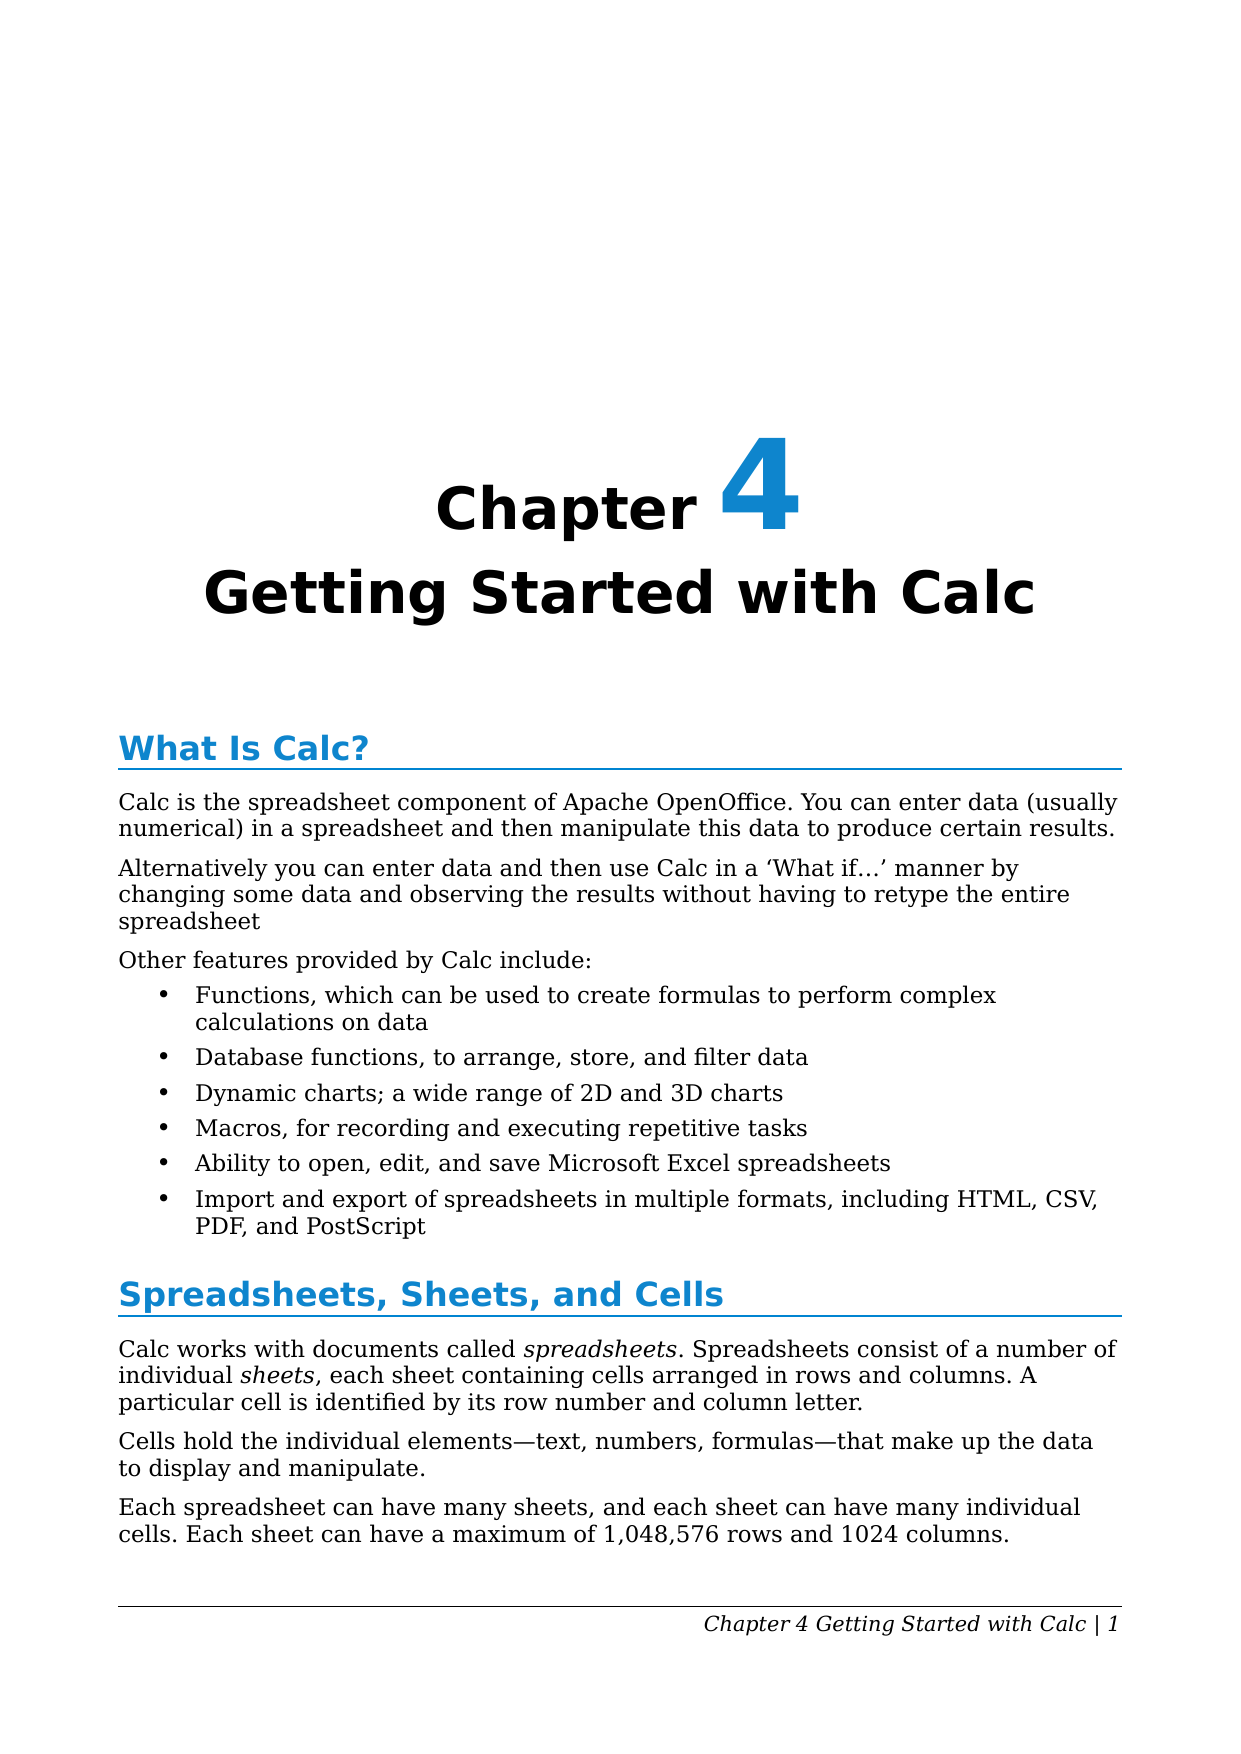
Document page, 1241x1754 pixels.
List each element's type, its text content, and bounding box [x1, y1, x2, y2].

list Database functions, to arrange, store, and filter data [156, 1042, 1122, 1072]
list Functions, which can be used to create formulas to perform complex calculations on data [156, 980, 1122, 1036]
list Ability to open, edit, and save Microsoft Excel spreadsheets [156, 1149, 1122, 1178]
subtitle Spreadsheets, Sheets, and Cells [118, 1276, 1122, 1315]
text Alternatively you can enter data and then use Calc in a ‘What if…’ manner by changing some data and observing the results without having to retype the entire spreadsheet [118, 855, 1122, 935]
text Each spreadsheet can have many sheets, and each sheet can have many individual cells. Each sheet can have a maximum of 1,048,576 rows and 1024 columns. [118, 1494, 1122, 1547]
text Calc works with documents called spreadsheets. Spreadsheets consist of a number of individual sheets, each sheet containing cells arranged in rows and columns. A particular cell is identified by its row number and column letter. [118, 1336, 1122, 1416]
text Cells hold the individual elements—text, numbers, formulas—that make up the data to display and manipulate. [118, 1428, 1122, 1482]
text Calc is the spreadsheet component of Apache OpenOffice. You can enter data (usually numerical) in a spreadsheet and then manipulate this data to produce certain results. [118, 789, 1122, 842]
subtitle Chapter 4 Getting Started with Calc [118, 413, 1122, 627]
subtitle What Is Calc? [118, 729, 1122, 768]
list Other features provided by Calc include: [118, 947, 1122, 974]
list Dynamic charts; a wide range of 2D and 3D charts [156, 1078, 1122, 1107]
list Import and export of spreadsheets in multiple formats, including HTML, CSV, PDF, and PostScript [156, 1184, 1122, 1240]
list Macros, for recording and executing repetitive tasks [156, 1113, 1122, 1142]
